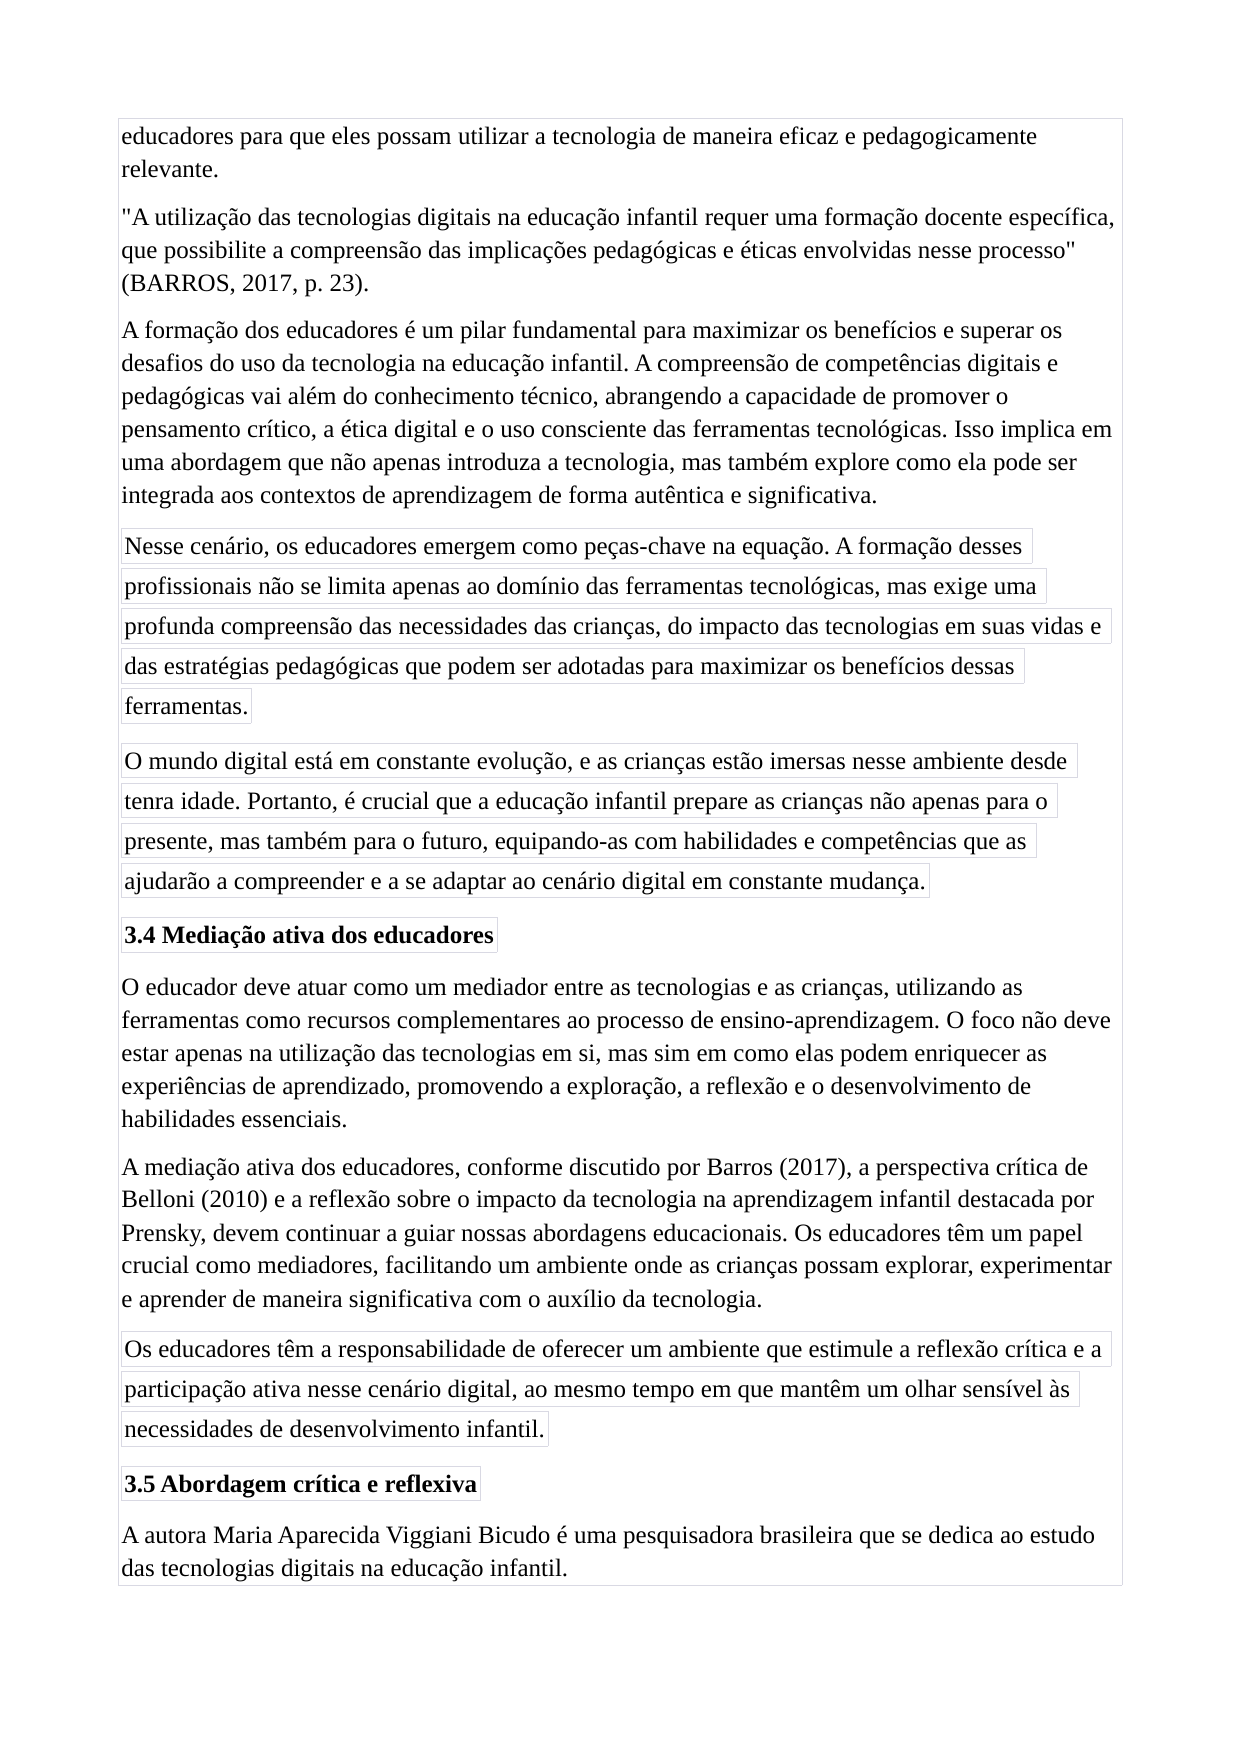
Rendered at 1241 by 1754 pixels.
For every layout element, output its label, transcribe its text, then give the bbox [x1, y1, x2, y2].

text "A utilização das tecnologias digitais na educação infantil requer uma formação docente específica, que possibilite a compreensão das implicações pedagógicas e éticas envolvidas nesse processo" (BARROS, 2017, p. 23). [119, 199, 1122, 297]
text 3.4 Mediação ativa dos educadores [119, 914, 1122, 952]
text O educador deve atuar como um mediador entre as tecnologias e as crianças, utilizando as ferramentas como recursos complementares ao processo de ensino-aprendizagem. O foco não deve estar apenas na utilização das tecnologias em si, mas sim em como elas podem enriquecer as experiências de aprendizado, promovendo a exploração, a reflexão e o desenvolvimento de habilidades essenciais. [119, 969, 1122, 1133]
text educadores para que eles possam utilizar a tecnologia de maneira eficaz e pedagogicamente relevante. [119, 119, 1122, 183]
text A autora Maria Aparecida Viggiani Bicudo é uma pesquisadora brasileira que se dedica ao estudo das tecnologias digitais na educação infantil. [119, 1517, 1122, 1585]
text Os educadores têm a responsabilidade de oferecer um ambiente que estimule a reflexão crítica e a participação ativa nesse cenário digital, ao mesmo tempo em que mantêm um olhar sensível às necessidades de desenvolvimento infantil. [119, 1328, 1122, 1446]
text A mediação ativa dos educadores, conforme discutido por Barros (2017), a perspectiva crítica de Belloni (2010) e a reflexão sobre o impacto da tecnologia na aprendizagem infantil destacada por Prensky, devem continuar a guiar nossas abordagens educacionais. Os educadores têm um papel crucial como mediadores, facilitando um ambiente onde as crianças possam explorar, experimentar e aprender de maneira significativa com o auxílio da tecnologia. [119, 1148, 1122, 1312]
text 3.5 Abordagem crítica e reflexiva [119, 1463, 1122, 1501]
text Nesse cenário, os educadores emergem como peças-chave na equação. A formação desses profissionais não se limita apenas ao domínio das ferramentas tecnológicas, mas exige uma profunda compreensão das necessidades das crianças, do impacto das tecnologias em suas vidas e das estratégias pedagógicas que podem ser adotadas para maximizar os benefícios dessas ferramentas. [119, 525, 1122, 723]
text A formação dos educadores é um pilar fundamental para maximizar os benefícios e superar os desafios do uso da tecnologia na educação infantil. A compreensão de competências digitais e pedagógicas vai além do conhecimento técnico, abrangendo a capacidade de promover o pensamento crítico, a ética digital e o uso consciente das ferramentas tecnológicas. Isso implica em uma abordagem que não apenas introduza a tecnologia, mas também explore como ela pode ser integrada aos contextos de aprendizagem de forma autêntica e significativa. [119, 312, 1122, 509]
text O mundo digital está em constante evolução, e as crianças estão imersas nesse ambiente desde tenra idade. Portanto, é crucial que a educação infantil prepare as crianças não apenas para o presente, mas também para o futuro, equipando-as com habilidades e competências que as ajudarão a compreender e a se adaptar ao cenário digital em constante mudança. [119, 740, 1122, 897]
